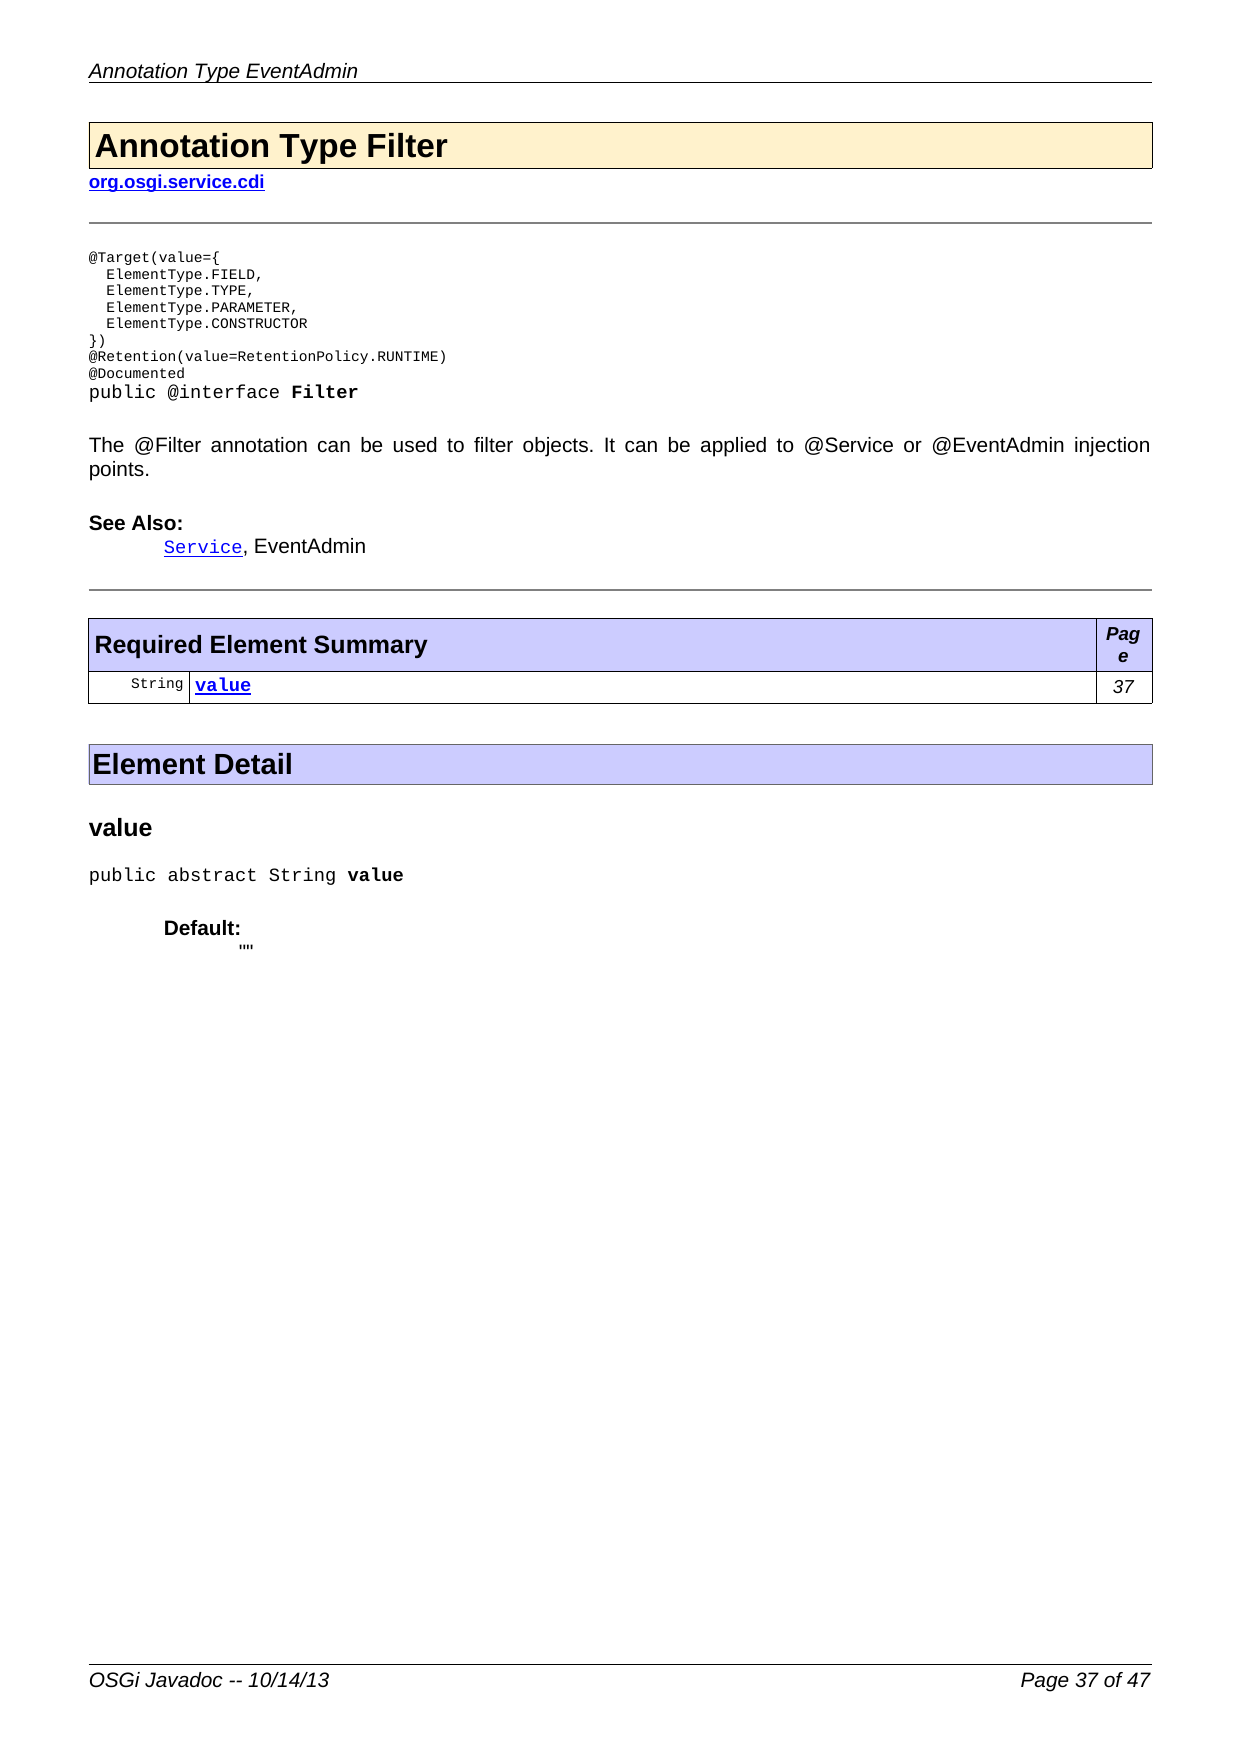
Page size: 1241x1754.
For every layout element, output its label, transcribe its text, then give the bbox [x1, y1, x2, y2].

table_cell String [89, 672, 189, 702]
text The @Filter annotation can be used to filter objects. It can be applied to @Service or @EventAdmin injection points. [88, 433, 1152, 481]
text public abstract String value [88, 866, 1152, 887]
subtitle Element Detail [90, 745, 1152, 784]
text "" [238, 940, 1152, 964]
subtitle Annotation Type Filter [90, 123, 1152, 168]
text Default: [163, 916, 1152, 940]
text Service, EventAdmin [163, 534, 1152, 559]
table_header Page [1097, 619, 1152, 671]
text org.osgi.service.cdi [88, 171, 1152, 193]
table_cell value [190, 672, 1096, 702]
subtitle value [88, 813, 1152, 842]
table_cell 36 [1097, 672, 1152, 702]
text @Target(value={ ElementType.FIELD, ElementType.TYPE, ElementType.PARAMETER, ElementType.CONSTRUCTOR }) @Retention(value=RetentionPolicy.RUNTIME) @Documented public @interface Filter [88, 250, 1152, 404]
text See Also: [88, 510, 1152, 534]
table_header Required Element Summary [89, 619, 1096, 671]
